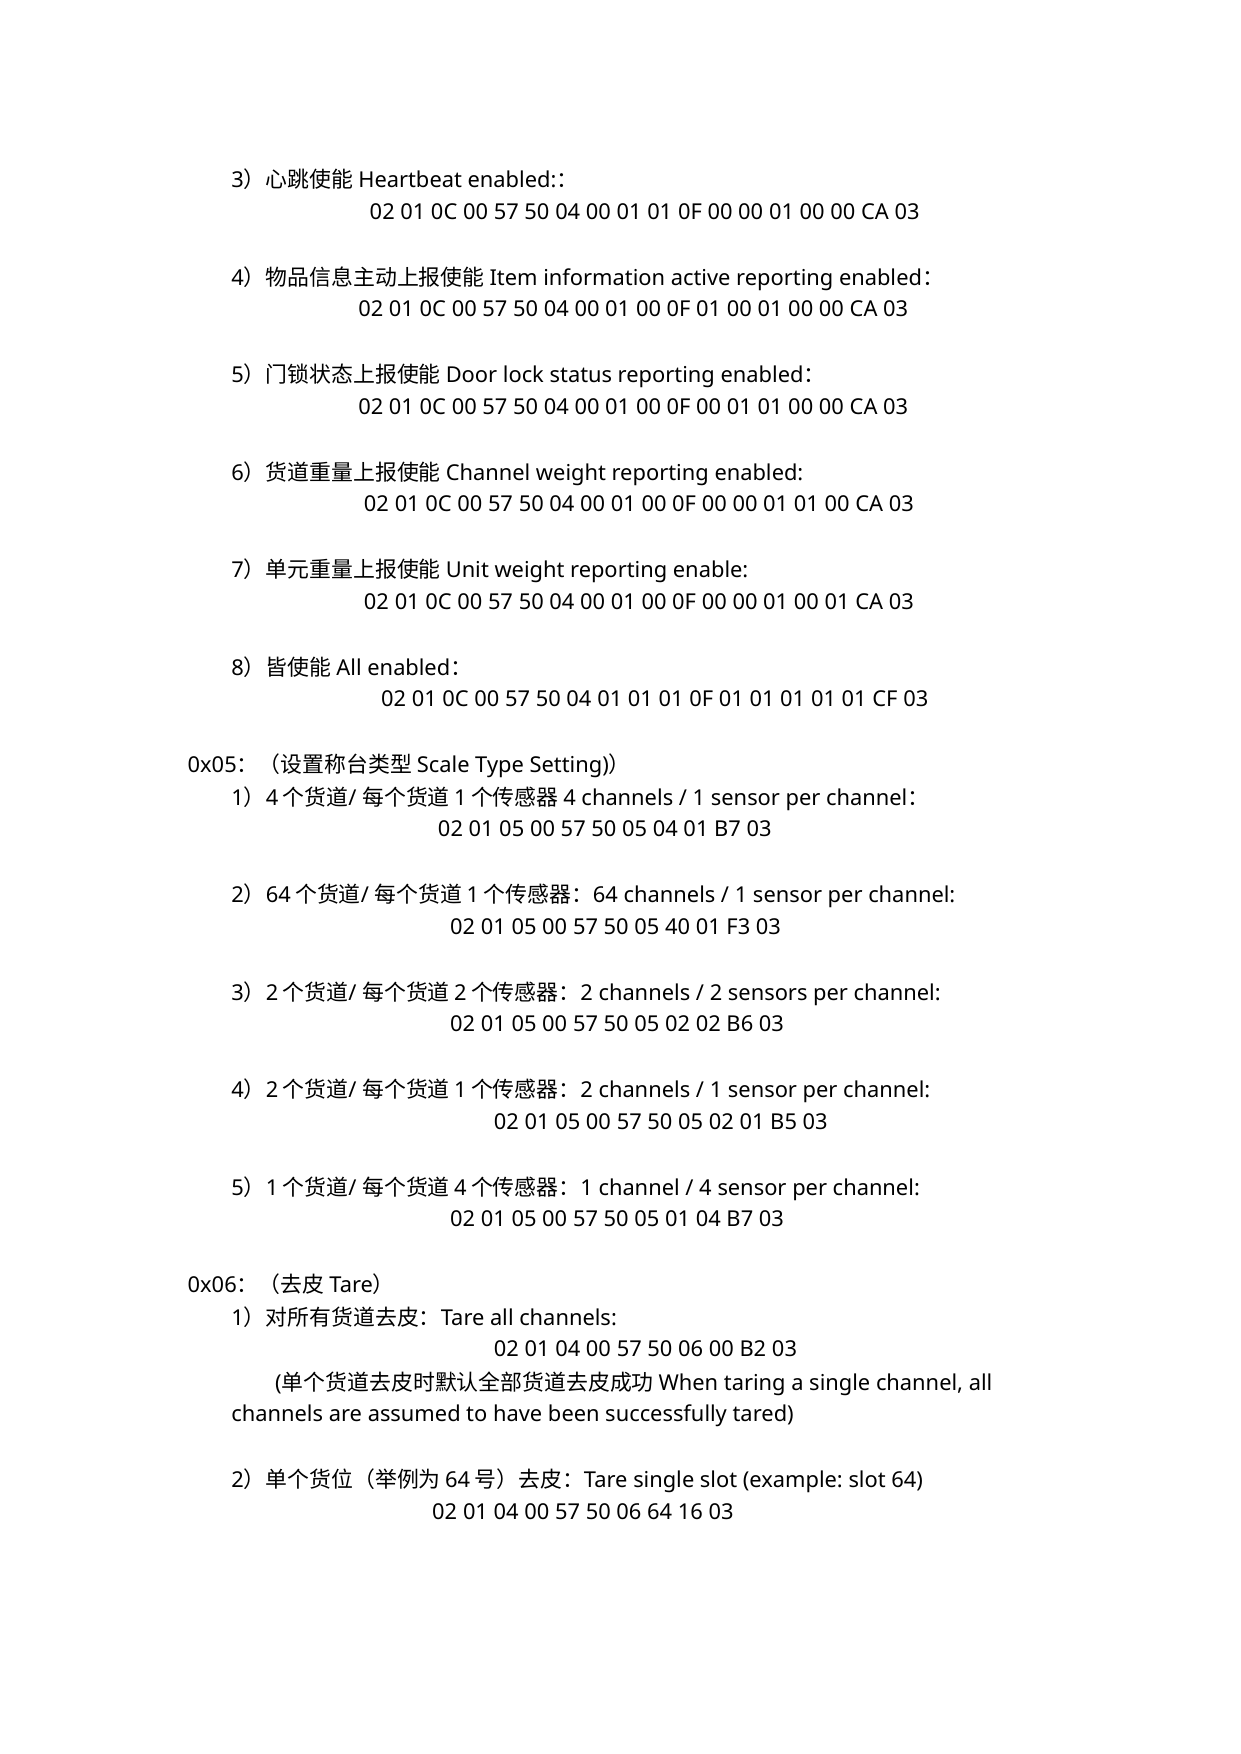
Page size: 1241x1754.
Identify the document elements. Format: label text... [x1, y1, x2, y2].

text 02 01 0C 00 57 50 04 00 01 01 0F 00 00 01 00 00 CA 03 [187, 194, 1053, 227]
text 0x06：（去皮 Tare） [187, 1267, 1053, 1299]
text 02 01 0C 00 57 50 04 00 01 00 0F 00 00 01 00 01 CA 03 [187, 584, 1053, 617]
text 3）心跳使能 Heartbeat enabled:： [187, 162, 1053, 194]
text 7）单元重量上报使能 Unit weight reporting enable: [187, 552, 1053, 584]
text 1）对所有货道去皮：Tare all channels: [187, 1299, 1053, 1332]
text 02 01 0C 00 57 50 04 00 01 00 0F 00 00 01 01 00 CA 03 [187, 487, 1053, 519]
text 02 01 05 00 57 50 05 02 01 B5 03 [187, 1104, 1053, 1137]
text 3）2个货道/ 每个货道2个传感器：2 channels / 2 sensors per channel: [187, 974, 1053, 1007]
text 02 01 05 00 57 50 05 40 01 F3 03 [187, 909, 1053, 942]
text (单个货道去皮时默认全部货道去皮成功 When taring a single channel, all channels are assumed to have been successfully tared) [187, 1364, 1053, 1429]
text 02 01 0C 00 57 50 04 00 01 00 0F 01 00 01 00 00 CA 03 [187, 292, 1053, 324]
text 8）皆使能 All enabled： [187, 649, 1053, 682]
text 0x05：（设置称台类型 Scale Type Setting)） [187, 747, 1053, 779]
text 02 01 04 00 57 50 06 64 16 03 [187, 1494, 1053, 1527]
text 02 01 04 00 57 50 06 00 B2 03 [187, 1332, 1053, 1364]
text 2）单个货位（举例为64号）去皮：Tare single slot (example: slot 64) [187, 1462, 1053, 1494]
text 02 01 05 00 57 50 05 02 02 B6 03 [187, 1007, 1053, 1039]
text 5）门锁状态上报使能 Door lock status reporting enabled： [187, 357, 1053, 389]
text 02 01 05 00 57 50 05 01 04 B7 03 [187, 1202, 1053, 1234]
text 4）2个货道/ 每个货道1个传感器：2 channels / 1 sensor per channel: [187, 1072, 1053, 1104]
text 1）4个货道/ 每个货道1个传感器 4 channels / 1 sensor per channel： [187, 779, 1053, 812]
text 02 01 05 00 57 50 05 04 01 B7 03 [187, 812, 1053, 844]
text 02 01 0C 00 57 50 04 01 01 01 0F 01 01 01 01 01 CF 03 [187, 682, 1053, 714]
text 02 01 0C 00 57 50 04 00 01 00 0F 00 01 01 00 00 CA 03 [187, 389, 1053, 422]
text 2）64个货道/ 每个货道1个传感器：64 channels / 1 sensor per channel: [187, 877, 1053, 909]
text 5）1个货道/ 每个货道4个传感器：1 channel / 4 sensor per channel: [187, 1169, 1053, 1202]
text 4）物品信息主动上报使能 Item information active reporting enabled： [187, 259, 1053, 292]
text 6）货道重量上报使能 Channel weight reporting enabled: [187, 454, 1053, 487]
